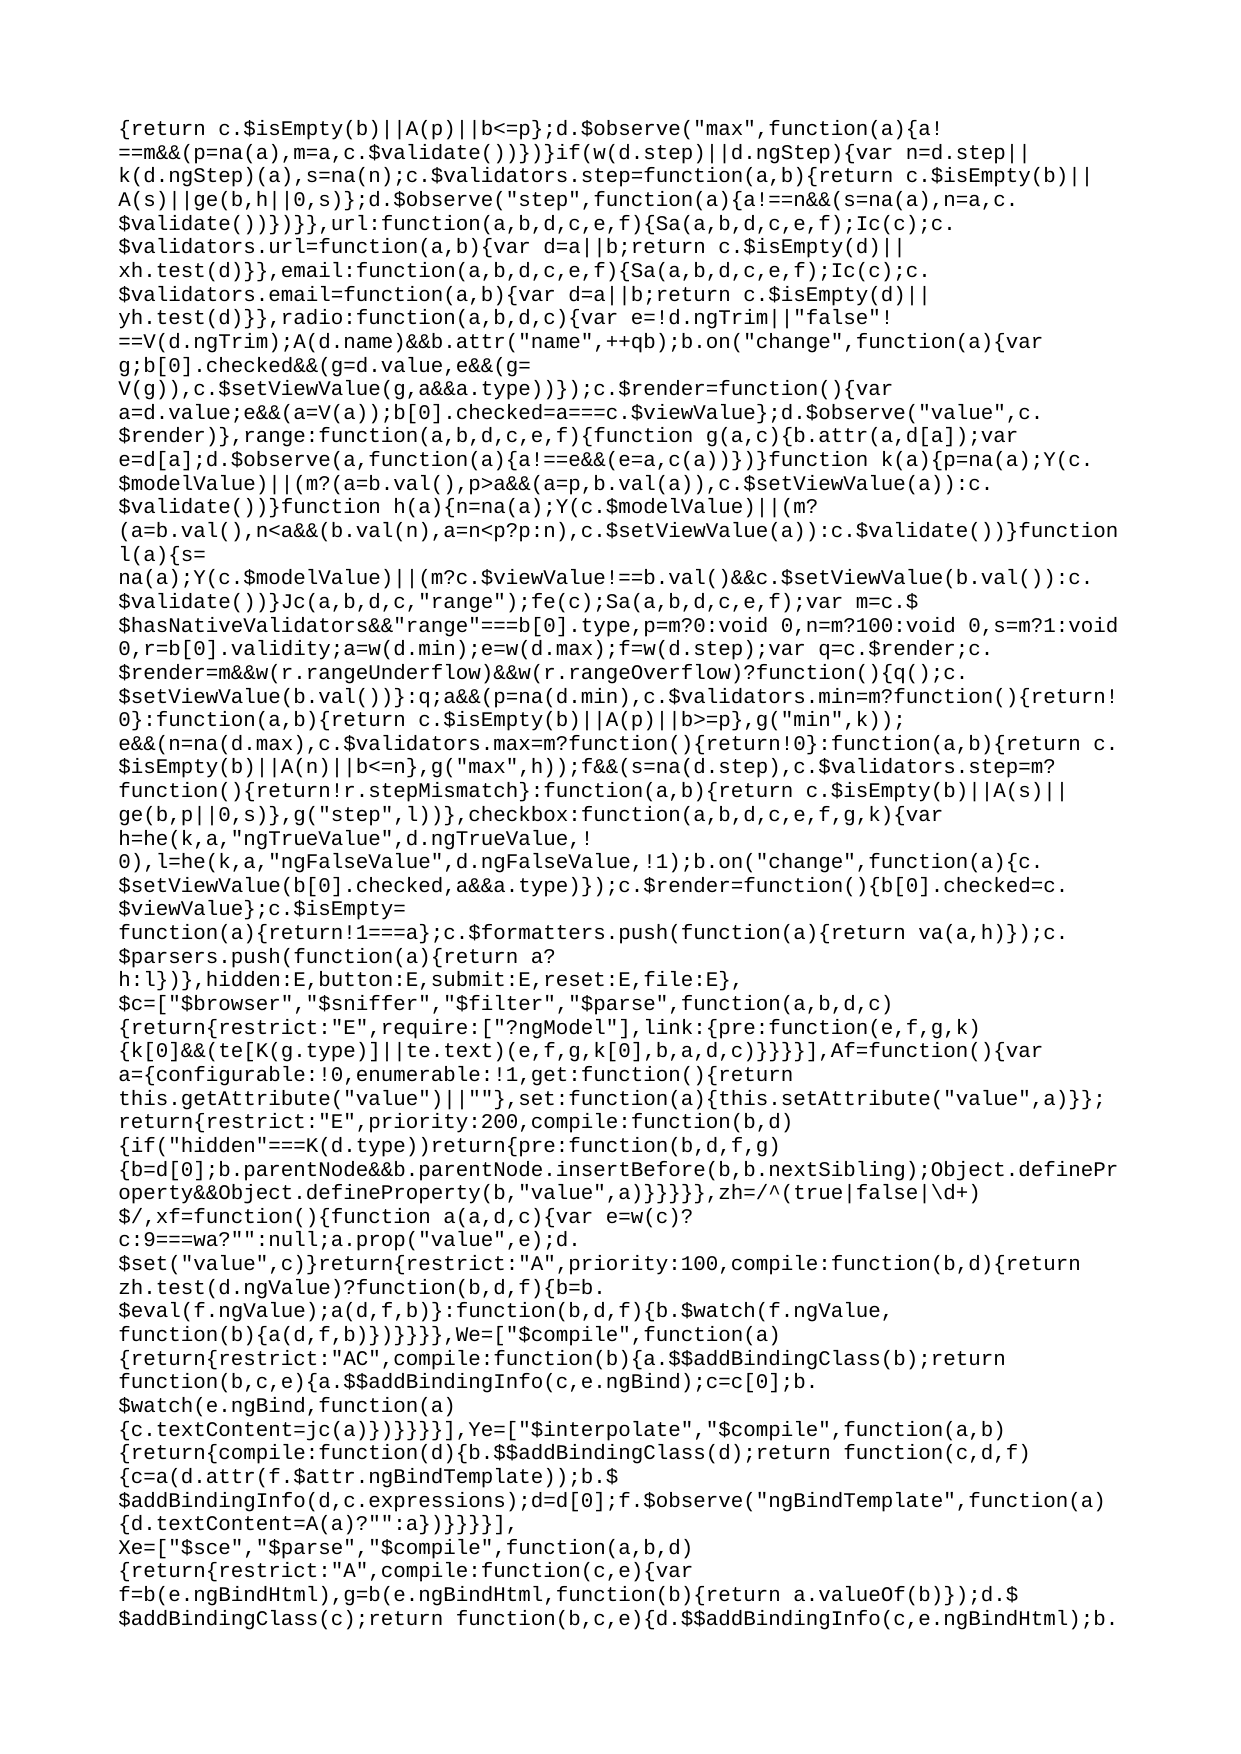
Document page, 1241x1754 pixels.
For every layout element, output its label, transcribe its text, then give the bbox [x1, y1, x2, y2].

text A(s)||ge(b,h||0,s)};d.$observe("step",function(a){a!==n&&(s=na(a),n=a,c.$validate())})}},url:function(a,b,d,c,e,f){Sa(a,b,d,c,e,f);Ic(c);c.$validators.url=function(a,b){var d=a||b;return c.$isEmpty(d)||xh.test(d)}},email:function(a,b,d,c,e,f){Sa(a,b,d,c,e,f);Ic(c);c.$validators.email=function(a,b){var d=a||b;return c.$isEmpty(d)||yh.test(d)}},radio:function(a,b,d,c){var e=!d.ngTrim||"false"!==V(d.ngTrim);A(d.name)&&b.attr("name",++qb);b.on("change",function(a){var g;b[0].checked&&(g=d.value,e&&(g= [118, 189, 1122, 378]
text function(b){a(d,f,b)})}}}},We=["$compile",function(a){return{restrict:"AC",compile:function(b){a.$$addBindingClass(b);return function(b,c,e){a.$$addBindingInfo(c,e.ngBind);c=c[0];b.$watch(e.ngBind,function(a){c.textContent=jc(a)})}}}}],Ye=["$interpolate","$compile",function(a,b){return{compile:function(d){b.$$addBindingClass(d);return function(c,d,f){c=a(d.attr(f.$attr.ngBindTemplate));b.$$addBindingInfo(d,c.expressions);d=d[0];f.$observe("ngBindTemplate",function(a){d.textContent=A(a)?"":a})}}}}], [118, 1324, 1122, 1537]
text na(a);Y(c.$modelValue)||(m?c.$viewValue!==b.val()&&c.$setViewValue(b.val()):c.$validate())}Jc(a,b,d,c,"range");fe(c);Sa(a,b,d,c,e,f);var m=c.$$hasNativeValidators&&"range"===b[0].type,p=m?0:void 0,n=m?100:void 0,s=m?1:void 0,r=b[0].validity;a=w(d.min);e=w(d.max);f=w(d.step);var q=c.$render;c.$render=m&&w(r.rangeUnderflow)&&w(r.rangeOverflow)?function(){q();c.$setViewValue(b.val())}:q;a&&(p=na(d.min),c.$validators.min=m?function(){return!0}:function(a,b){return c.$isEmpty(b)||A(p)||b>=p},g("min",k)); [118, 567, 1122, 733]
text V(g)),c.$setViewValue(g,a&&a.type))});c.$render=function(){var a=d.value;e&&(a=V(a));b[0].checked=a===c.$viewValue};d.$observe("value",c.$render)},range:function(a,b,d,c,e,f){function g(a,c){b.attr(a,d[a]);var e=d[a];d.$observe(a,function(a){a!==e&&(e=a,c(a))})}function k(a){p=na(a);Y(c.$modelValue)||(m?(a=b.val(),p>a&&(a=p,b.val(a)),c.$setViewValue(a)):c.$validate())}function h(a){n=na(a);Y(c.$modelValue)||(m?(a=b.val(),n<a&&(b.val(n),a=n<p?p:n),c.$setViewValue(a)):c.$validate())}function l(a){s= [118, 378, 1122, 567]
text {return c.$isEmpty(b)||A(p)||b<=p};d.$observe("max",function(a){a!==m&&(p=na(a),m=a,c.$validate())})}if(w(d.step)||d.ngStep){var n=d.step||k(d.ngStep)(a),s=na(n);c.$validators.step=function(a,b){return c.$isEmpty(b)|| [118, 118, 1122, 189]
text e&&(n=na(d.max),c.$validators.max=m?function(){return!0}:function(a,b){return c.$isEmpty(b)||A(n)||b<=n},g("max",h));f&&(s=na(d.step),c.$validators.step=m?function(){return!r.stepMismatch}:function(a,b){return c.$isEmpty(b)||A(s)||ge(b,p||0,s)},g("step",l))},checkbox:function(a,b,d,c,e,f,g,k){var h=he(k,a,"ngTrueValue",d.ngTrueValue,!0),l=he(k,a,"ngFalseValue",d.ngFalseValue,!1);b.on("change",function(a){c.$setViewValue(b[0].checked,a&&a.type)});c.$render=function(){b[0].checked=c.$viewValue};c.$isEmpty= [118, 733, 1122, 922]
text return{restrict:"E",priority:200,compile:function(b,d){if("hidden"===K(d.type))return{pre:function(b,d,f,g){b=d[0];b.parentNode&&b.parentNode.insertBefore(b,b.nextSibling);Object.defineProperty&&Object.defineProperty(b,"value",a)}}}}},zh=/^(true|false|\d+)$/,xf=function(){function a(a,d,c){var e=w(c)?c:9===wa?"":null;a.prop("value",e);d.$set("value",c)}return{restrict:"A",priority:100,compile:function(b,d){return zh.test(d.ngValue)?function(b,d,f){b=b.$eval(f.ngValue);a(d,f,b)}:function(b,d,f){b.$watch(f.ngValue, [118, 1111, 1122, 1324]
text Xe=["$sce","$parse","$compile",function(a,b,d){return{restrict:"A",compile:function(c,e){var f=b(e.ngBindHtml),g=b(e.ngBindHtml,function(b){return a.valueOf(b)});d.$$addBindingClass(c);return function(b,c,e){d.$$addBindingInfo(c,e.ngBindHtml);b. [118, 1537, 1122, 1631]
text function(a){return!1===a};c.$formatters.push(function(a){return va(a,h)});c.$parsers.push(function(a){return a?h:l})},hidden:E,button:E,submit:E,reset:E,file:E},$c=["$browser","$sniffer","$filter","$parse",function(a,b,d,c){return{restrict:"E",require:["?ngModel"],link:{pre:function(e,f,g,k){k[0]&&(te[K(g.type)]||te.text)(e,f,g,k[0],b,a,d,c)}}}}],Af=function(){var a={configurable:!0,enumerable:!1,get:function(){return this.getAttribute("value")||""},set:function(a){this.setAttribute("value",a)}}; [118, 922, 1122, 1111]
